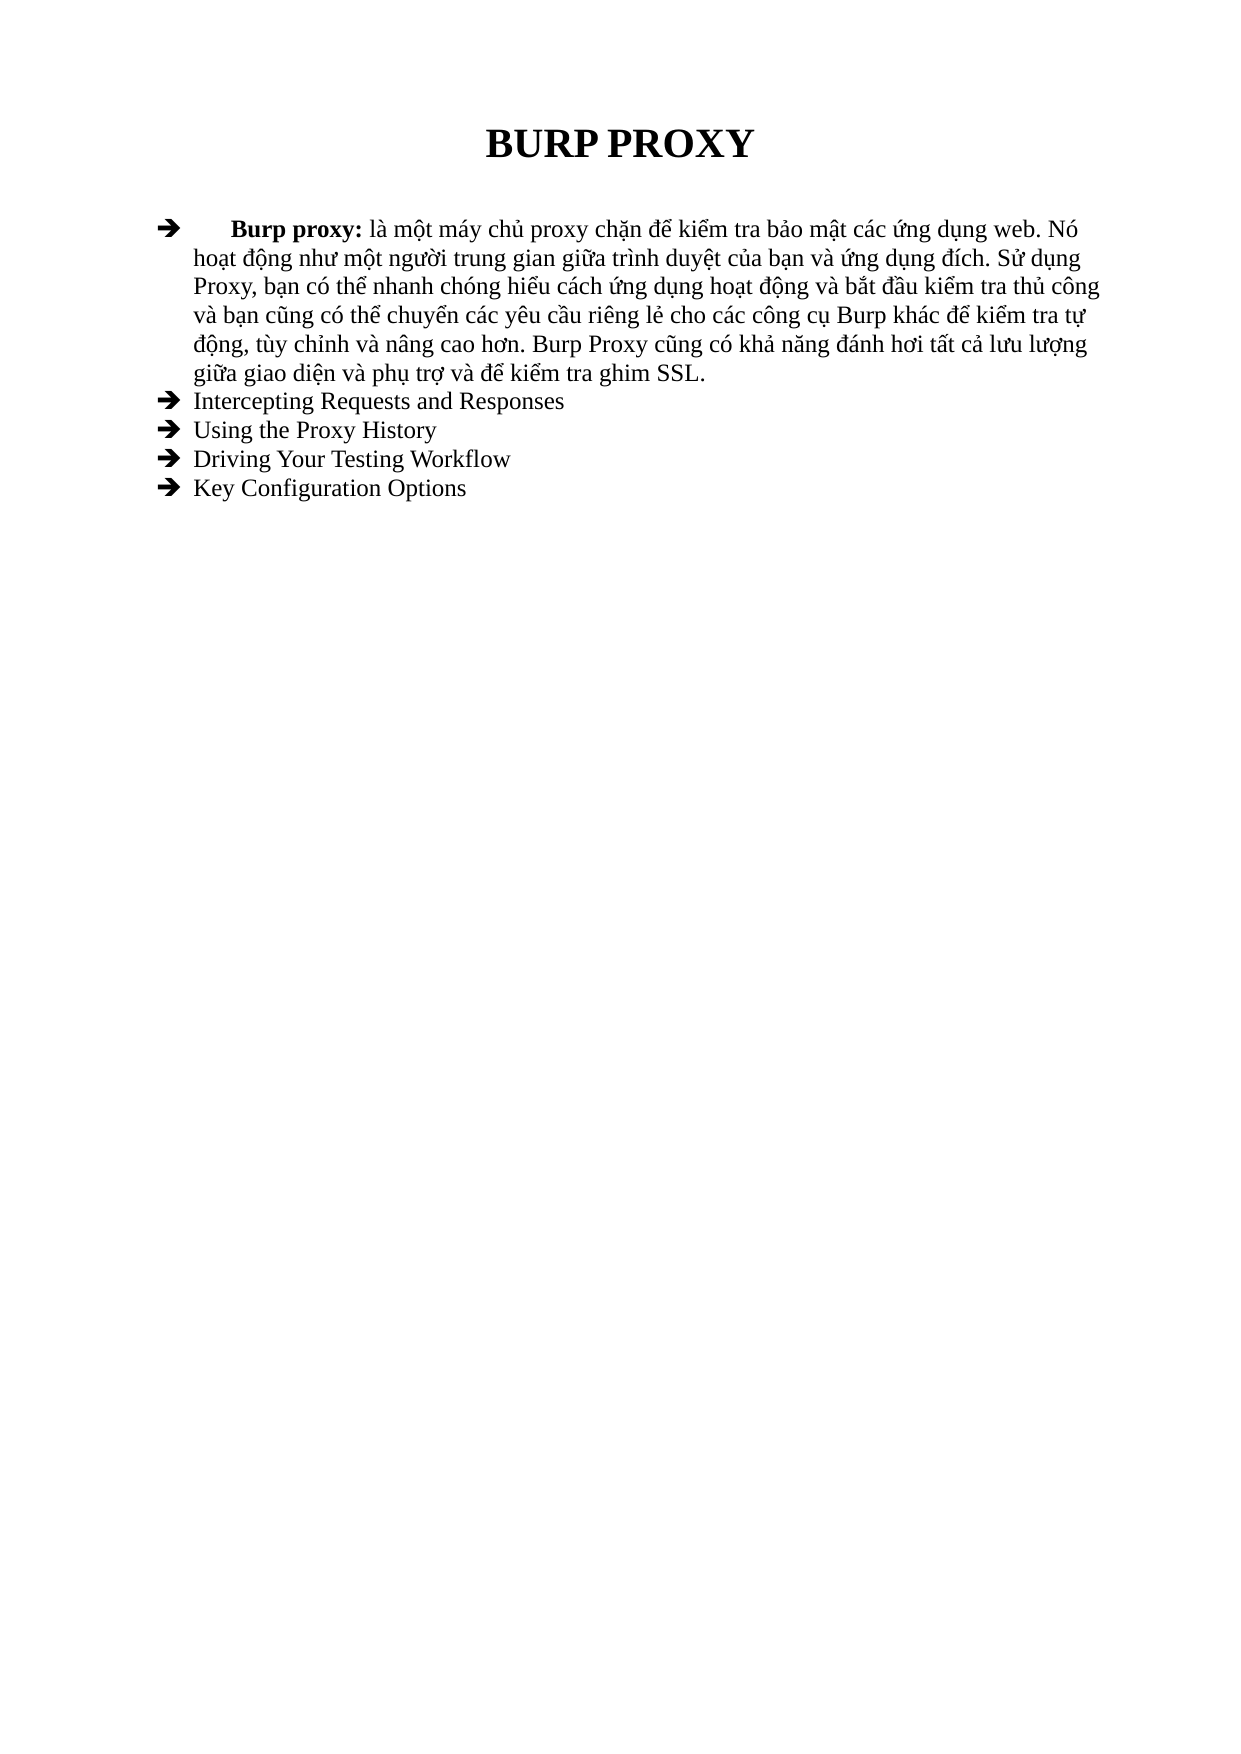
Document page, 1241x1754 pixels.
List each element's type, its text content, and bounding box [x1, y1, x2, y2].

list Burp proxy: là một máy chủ proxy chặn để kiểm tra bảo mật các ứng dụng web. Nó hoạt động như một người trung gian giữa trình duyệt của bạn và ứng dụng đích. Sử dụng Proxy, bạn có thể nhanh chóng hiểu cách ứng dụng hoạt động và bắt đầu kiểm tra thủ công và bạn cũng có thể chuyển các yêu cầu riêng lẻ cho các công cụ Burp khác để kiểm tra tự động, tùy chỉnh và nâng cao hơn. Burp Proxy cũng có khả năng đánh hơi tất cả lưu lượng giữa giao diện và phụ trợ và để kiểm tra ghim SSL. [156, 214, 1122, 386]
list Key Configuration Options [156, 473, 1122, 501]
list Intercepting Requests and Responses [156, 386, 1122, 415]
list Driving Your Testing Workflow [156, 444, 1122, 473]
text BURP PROXY [118, 118, 1122, 166]
list Using the Proxy History [156, 415, 1122, 444]
